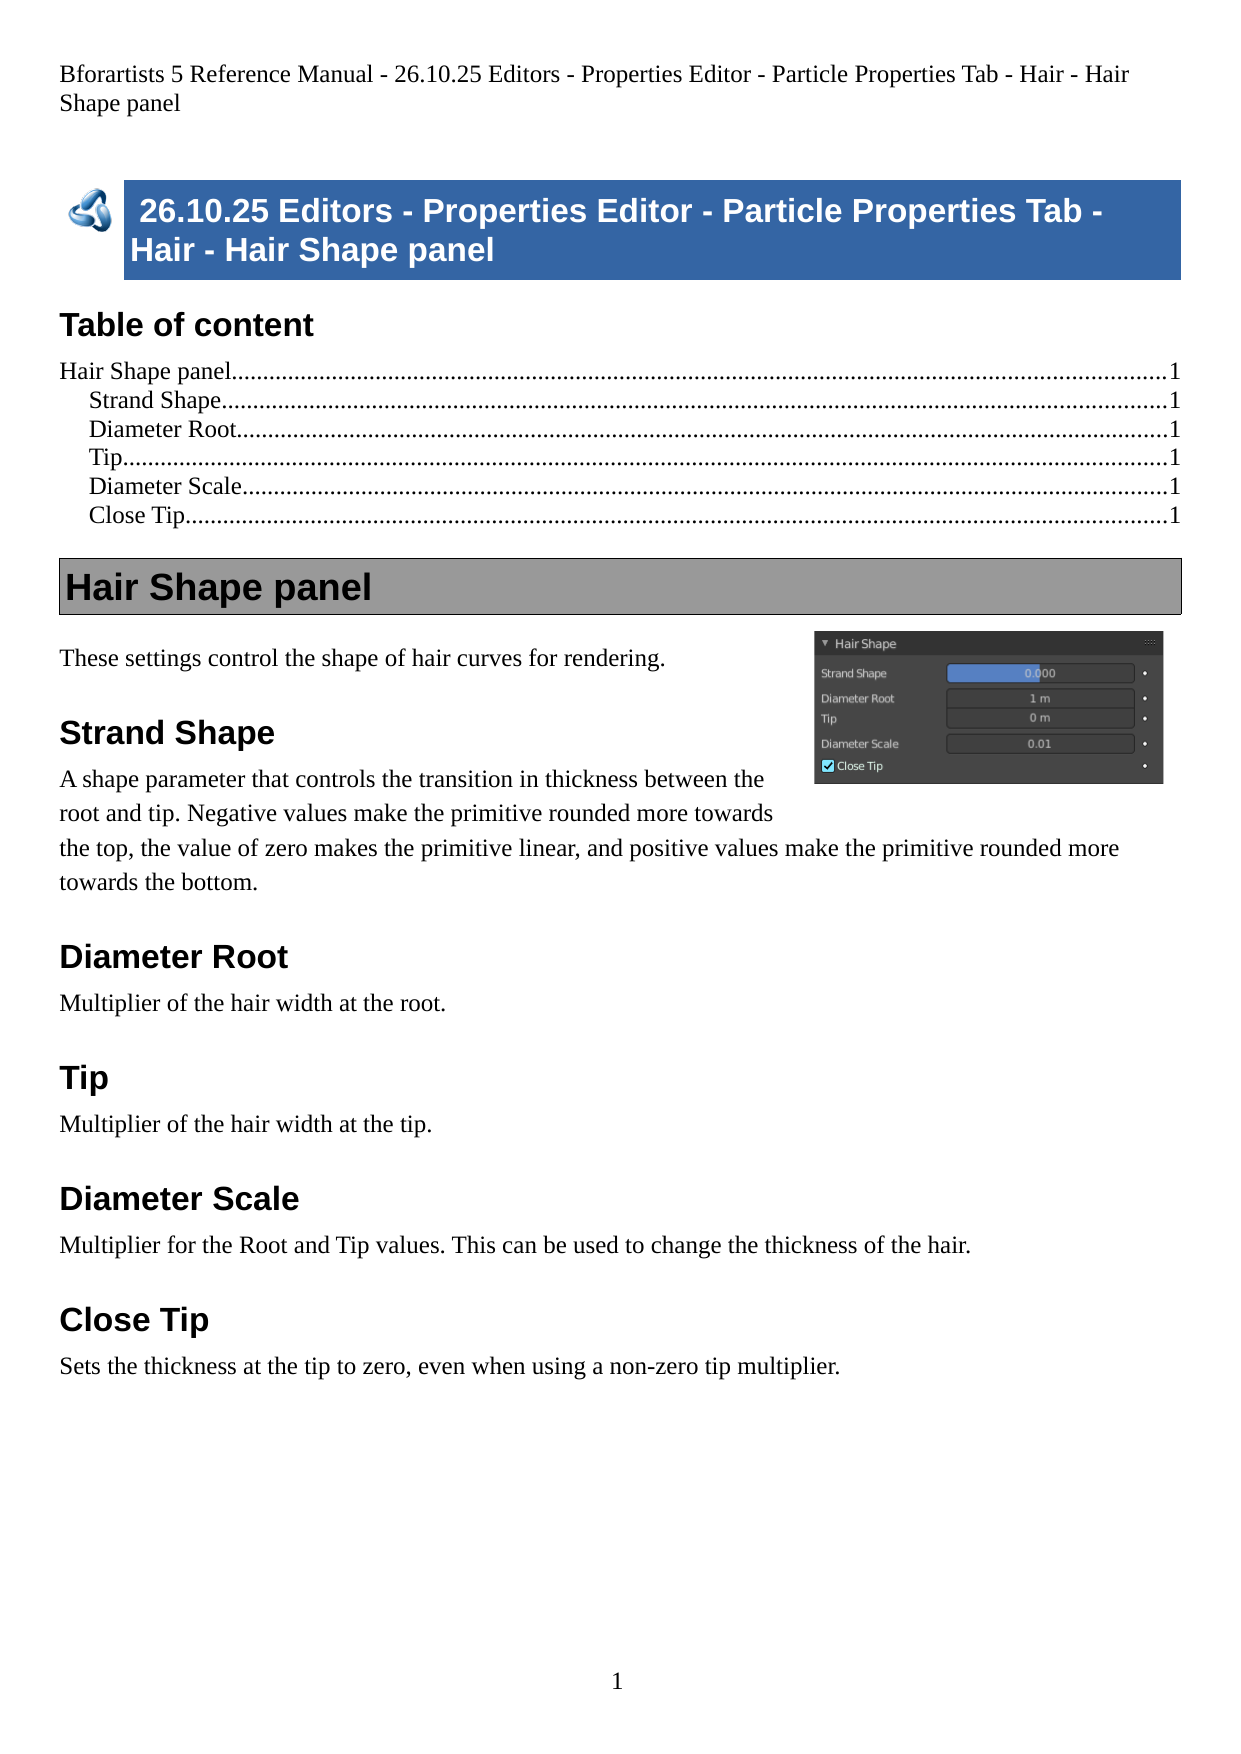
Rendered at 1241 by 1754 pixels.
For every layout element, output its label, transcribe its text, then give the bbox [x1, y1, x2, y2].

text A shape parameter that controls the transition in thickness between the root and tip. Negative values make the primitive rounded more towards the top, the value of zero makes the primitive linear, and positive values make the primitive rounded more towards the bottom. [59, 764, 1181, 896]
text These settings control the shape of hair curves for rendering. [59, 643, 814, 671]
subtitle [1164, 713, 1181, 751]
subtitle Diameter Root [59, 937, 1181, 976]
text Hair Shape panel 1 [59, 356, 1181, 385]
text Diameter Root 1 [88, 414, 1181, 442]
text Diameter Scale 1 [88, 471, 1181, 500]
text Strand Shape 1 [88, 385, 1181, 414]
table_header 26.10.25 Editors - Properties Editor - Particle Properties Tab - Hair - Hair Shape panel [124, 180, 1181, 280]
picture [65, 185, 114, 235]
table_header Hair Shape panel [60, 559, 1181, 614]
text Close Tip 1 [88, 500, 1181, 529]
table_header [59, 180, 124, 280]
subtitle Diameter Scale [59, 1179, 1181, 1218]
text Tip 1 [88, 442, 1181, 471]
text Multiplier of the hair width at the tip. [59, 1109, 1181, 1138]
subtitle Tip [59, 1058, 1181, 1097]
subtitle Strand Shape [59, 713, 814, 751]
picture [814, 631, 1164, 784]
text Multiplier of the hair width at the root. [59, 988, 1181, 1017]
text Sets the thickness at the tip to zero, even when using a non-zero tip multiplier. [59, 1351, 1181, 1380]
subtitle Table of content [59, 305, 1181, 344]
subtitle Close Tip [59, 1300, 1181, 1339]
text Multiplier for the Root and Tip values. This can be used to change the thickness of the hair. [59, 1230, 1181, 1259]
